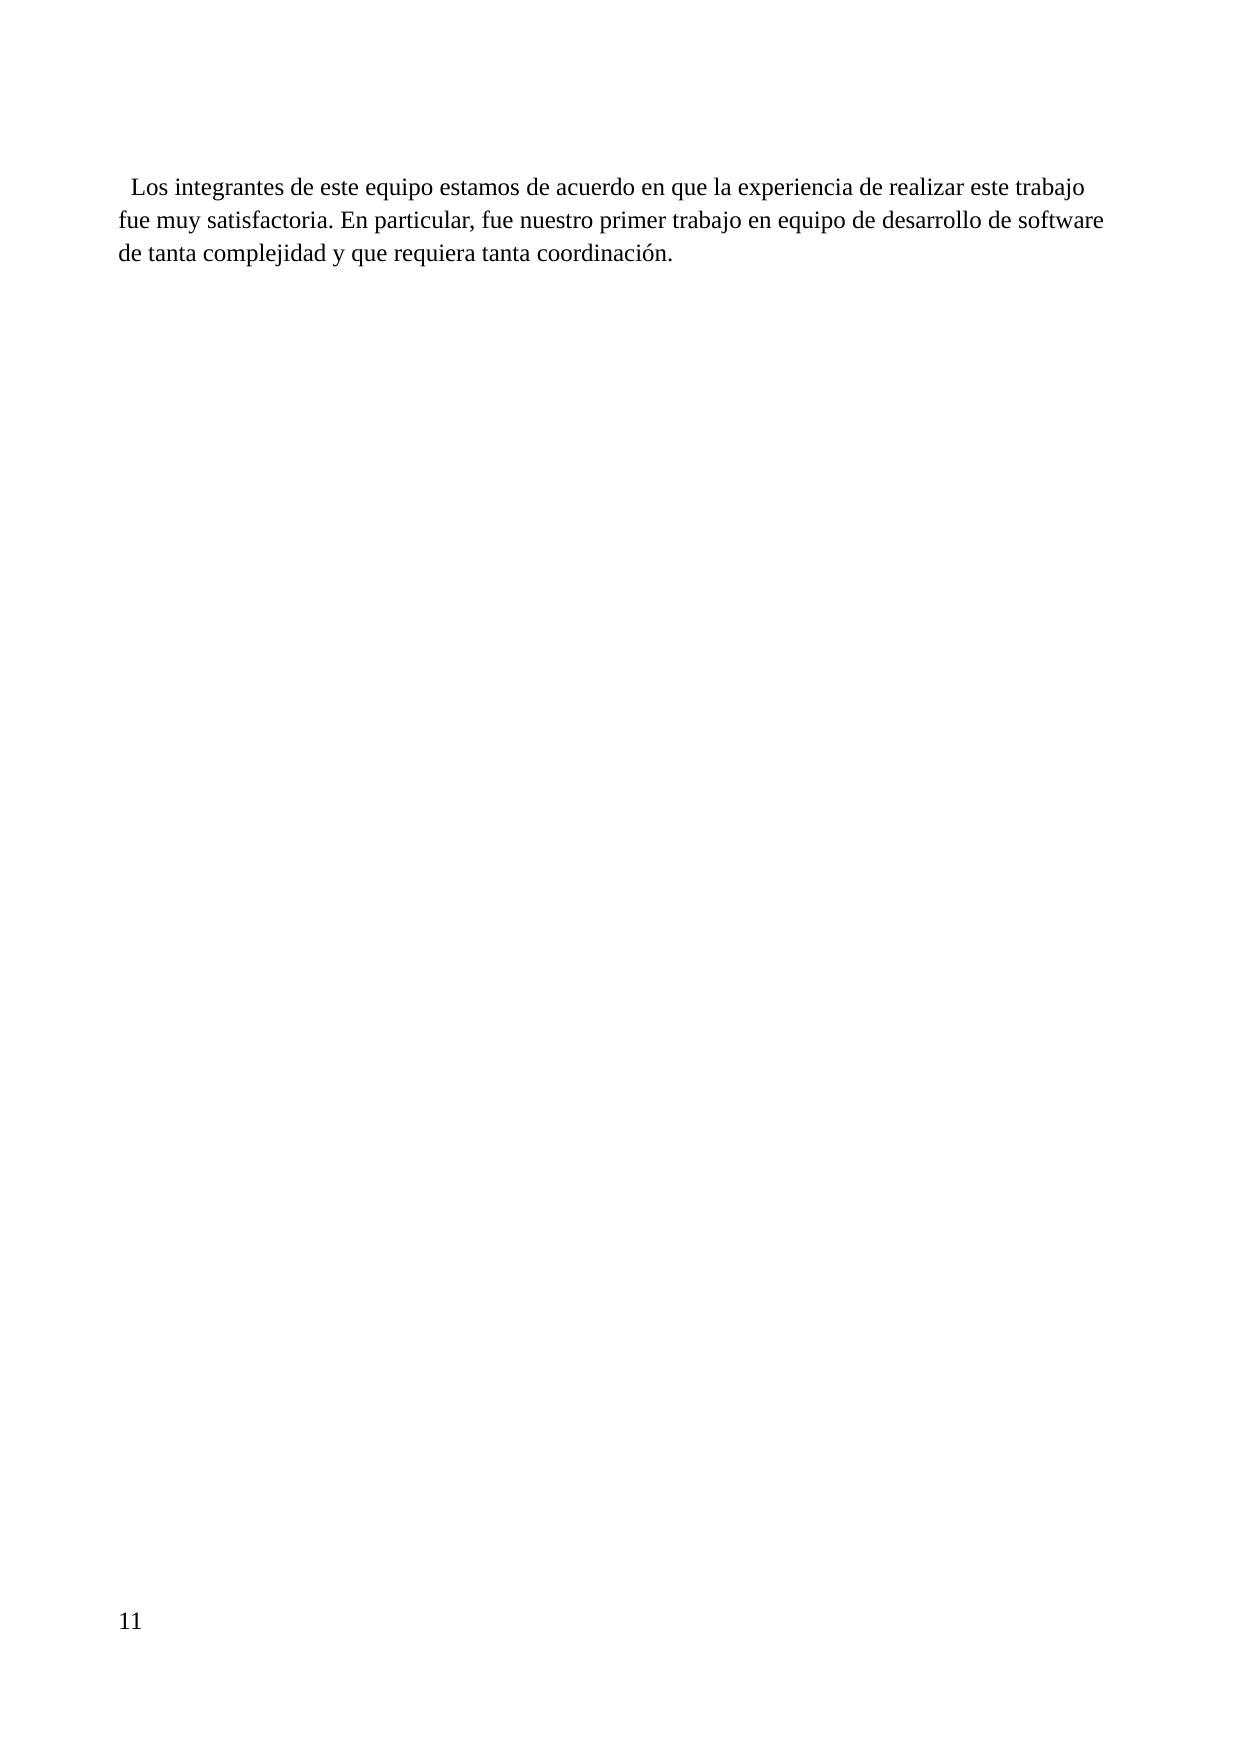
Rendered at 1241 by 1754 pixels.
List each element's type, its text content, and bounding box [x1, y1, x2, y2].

text Los integrantes de este equipo estamos de acuerdo en que la experiencia de realizar este trabajo fue muy satisfactoria. En particular, fue nuestro primer trabajo en equipo de desarrollo de software de tanta complejidad y que requiera tanta coordinación. [118, 172, 1122, 267]
